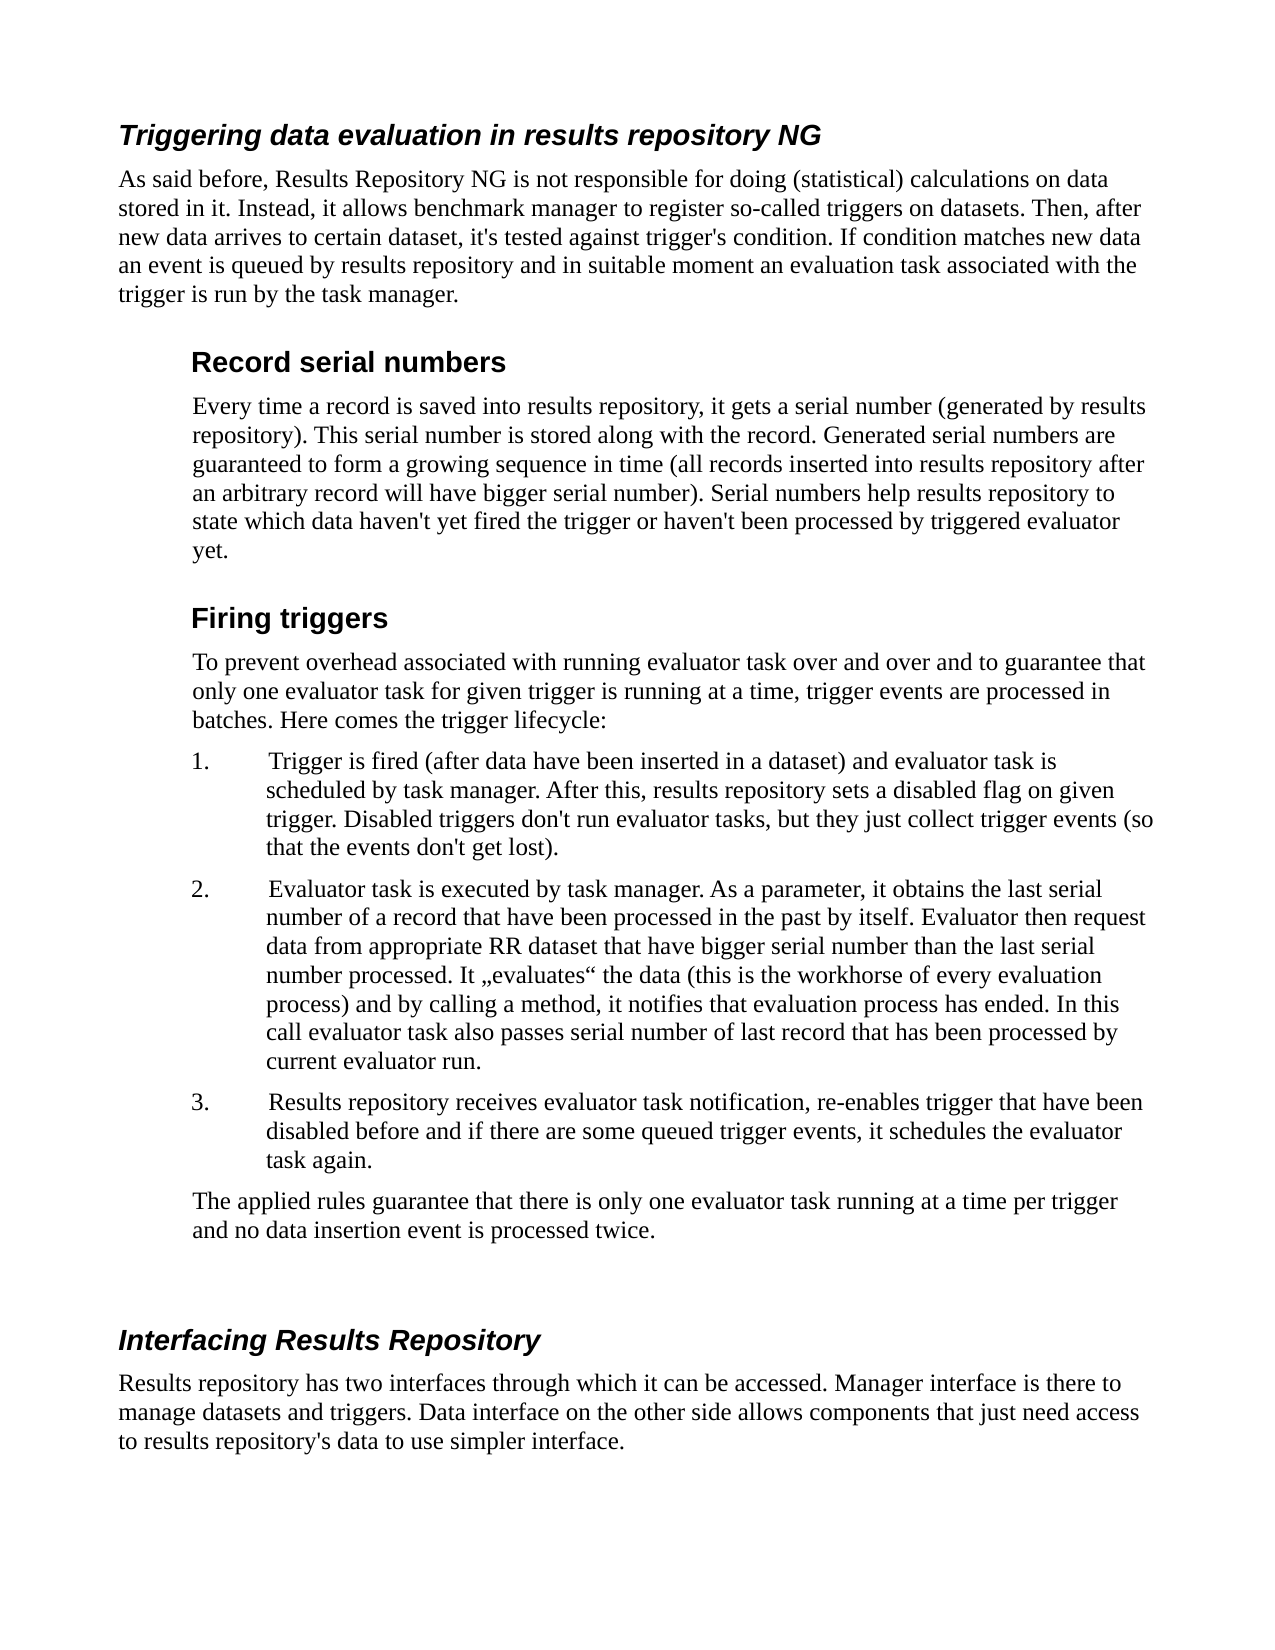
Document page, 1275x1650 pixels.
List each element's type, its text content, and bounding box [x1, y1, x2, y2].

text As said before, Results Repository NG is not responsible for doing (statistical) calculations on data stored in it. Instead, it allows benchmark manager to register so-called triggers on datasets. Then, after new data arrives to certain dataset, it's tested against trigger's condition. If condition matches new data an event is queued by results repository and in suitable moment an evaluation task associated with the trigger is run by the task manager. [118, 164, 1157, 308]
subtitle Triggering data evaluation in results repository NG [118, 118, 1157, 152]
subtitle Firing triggers [191, 601, 1157, 635]
text Results repository has two interfaces through which it can be accessed. Manager interface is there to manage datasets and triggers. Data interface on the other side allows components that just need access to results repository's data to use simpler interface. [118, 1368, 1157, 1455]
list Trigger is fired (after data have been inserted in a dataset) and evaluator task is scheduled by task manager. After this, results repository sets a disabled flag on given trigger. Disabled triggers don't run evaluator tasks, but they just collect trigger events (so that the events don't get lost). [191, 746, 1157, 861]
subtitle Record serial numbers [191, 345, 1157, 379]
list The applied rules guarantee that there is only one evaluator task running at a time per trigger and no data insertion event is processed twice. [192, 1186, 1157, 1244]
text Every time a record is saved into results repository, it gets a serial number (generated by results repository). This serial number is stored along with the record. Generated serial numbers are guaranteed to form a growing sequence in time (all records inserted into results repository after an arbitrary record will have bigger serial number). Serial numbers help results repository to state which data haven't yet fired the trigger or haven't been processed by triggered evaluator yet. [192, 391, 1157, 564]
list Evaluator task is executed by task manager. As a parameter, it obtains the last serial number of a record that have been processed in the past by itself. Evaluator then request data from appropriate RR dataset that have bigger serial number than the last serial number processed. It „evaluates“ the data (this is the workhorse of every evaluation process) and by calling a method, it notifies that evaluation process has ended. In this call evaluator task also passes serial number of last record that has been processed by current evaluator run. [191, 874, 1157, 1075]
subtitle Interfacing Results Repository [118, 1322, 1157, 1356]
list Results repository receives evaluator task notification, re-enables trigger that have been disabled before and if there are some queued trigger events, it schedules the evaluator task again. [191, 1087, 1157, 1174]
text To prevent overhead associated with running evaluator task over and over and to guarantee that only one evaluator task for given trigger is running at a time, trigger events are processed in batches. Here comes the trigger lifecycle: [192, 647, 1157, 734]
